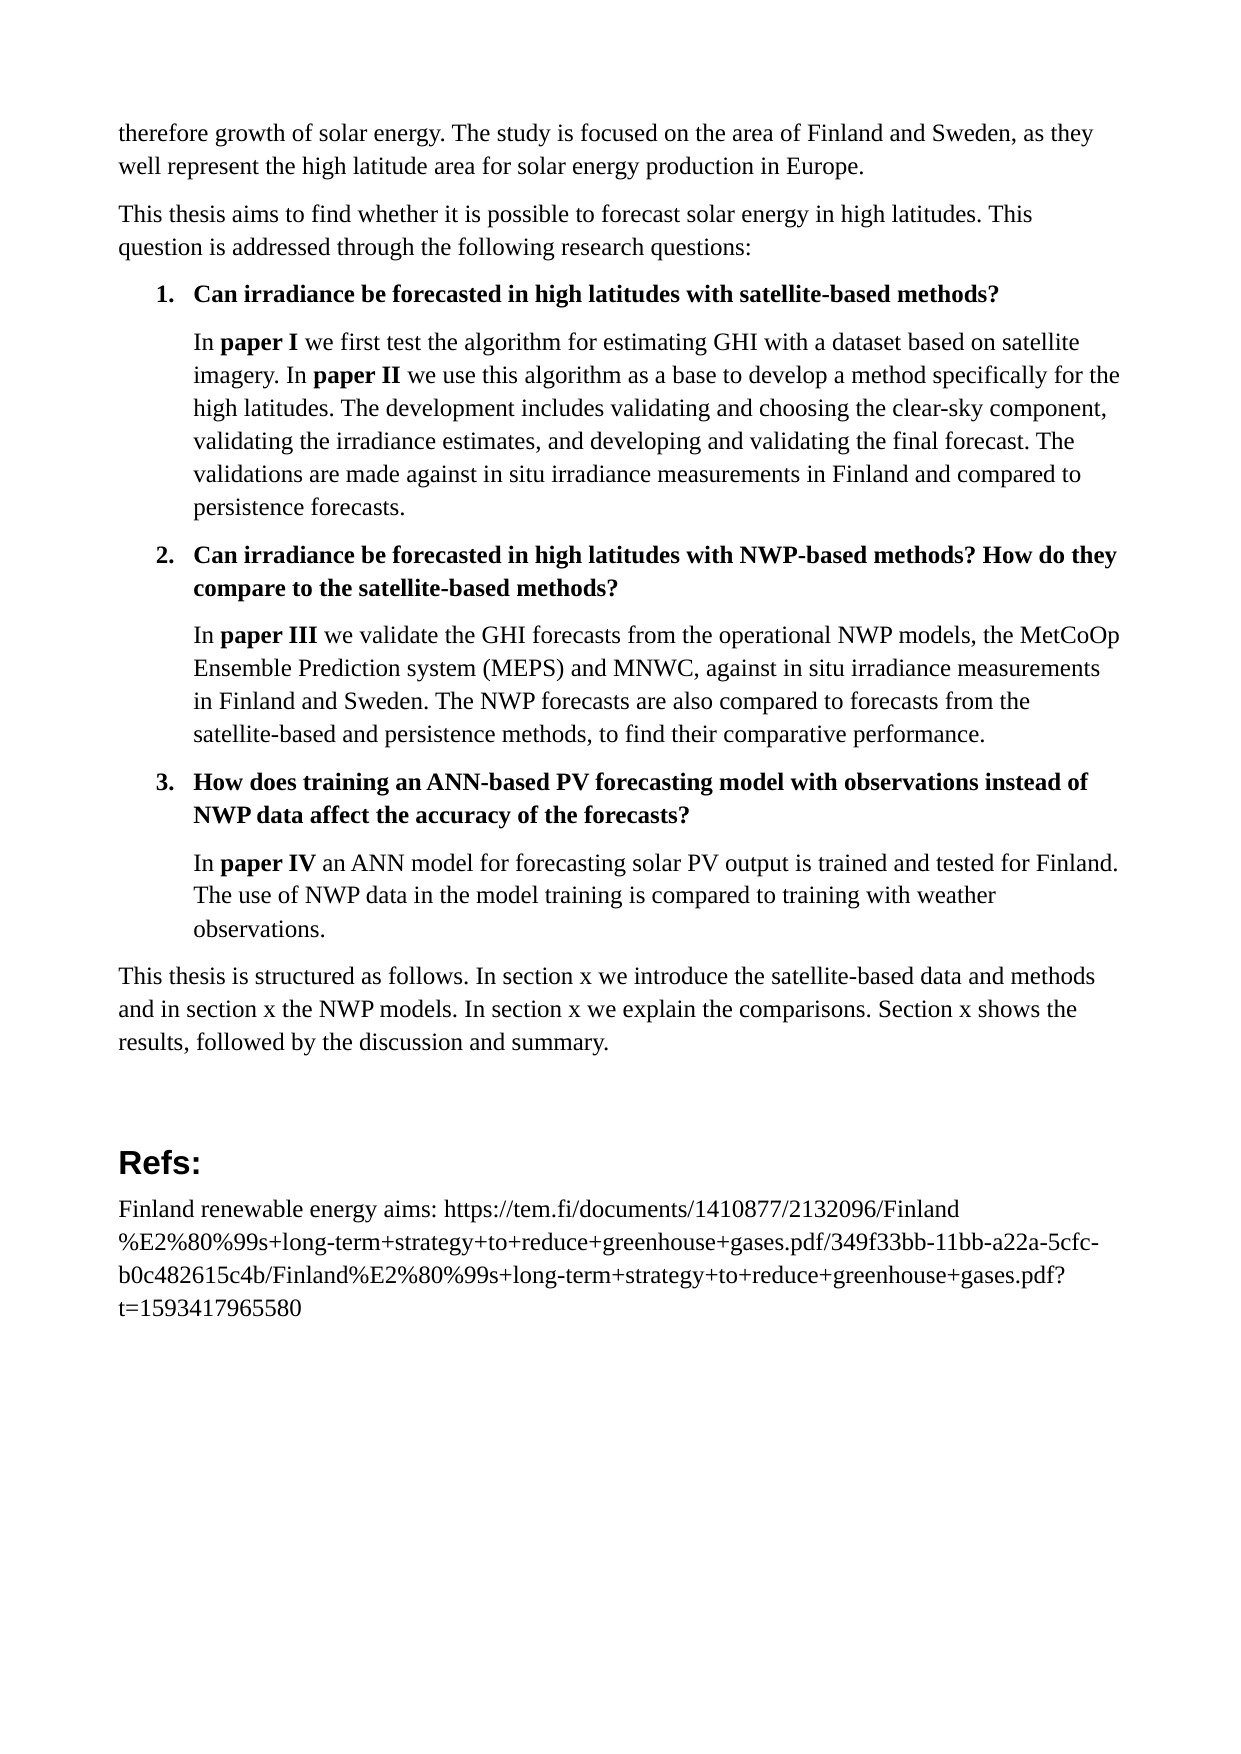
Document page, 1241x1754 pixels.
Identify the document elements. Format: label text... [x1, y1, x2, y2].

text therefore growth of solar energy. The study is focused on the area of Finland and Sweden, as they well represent the high latitude area for solar energy production in Europe. [118, 118, 1122, 180]
list How does training an ANN-based PV forecasting model with observations instead of NWP data affect the accuracy of the forecasts? [156, 767, 1122, 829]
list In paper III we validate the GHI forecasts from the operational NWP models, the MetCoOp Ensemble Prediction system (MEPS) and MNWC, against in situ irradiance measurements in Finland and Sweden. The NWP forecasts are also compared to forecasts from the satellite-based and persistence methods, to find their comparative performance. [156, 620, 1122, 748]
text This thesis is structured as follows. In section x we introduce the satellite-based data and methods and in section x the NWP models. In section x we explain the comparisons. Section x shows the results, followed by the discussion and summary. [118, 961, 1122, 1056]
text Finland renewable energy aims: https://tem.fi/documents/1410877/2132096/Finland%E2%80%99s+long-term+strategy+to+reduce+greenhouse+gases.pdf/349f33bb-11bb-a22a-5cfc-b0c482615c4b/Finland%E2%80%99s+long-term+strategy+to+reduce+greenhouse+gases.pdf?t=1593417965580 [118, 1194, 1122, 1322]
list In paper IV an ANN model for forecasting solar PV output is trained and tested for Finland. The use of NWP data in the model training is compared to training with weather observations. [156, 848, 1122, 942]
subtitle Refs: [118, 1143, 1122, 1182]
list In paper I we first test the algorithm for estimating GHI with a dataset based on satellite imagery. In paper II we use this algorithm as a base to develop a method specifically for the high latitudes. The development includes validating and choosing the clear-sky component, validating the irradiance estimates, and developing and validating the final forecast. The validations are made against in situ irradiance measurements in Finland and compared to persistence forecasts. [156, 327, 1122, 521]
list Can irradiance be forecasted in high latitudes with satellite-based methods? [156, 279, 1122, 308]
text This thesis aims to find whether it is possible to forecast solar energy in high latitudes. This question is addressed through the following research questions: [118, 199, 1122, 261]
list Can irradiance be forecasted in high latitudes with NWP-based methods? How do they compare to the satellite-based methods? [156, 540, 1122, 601]
